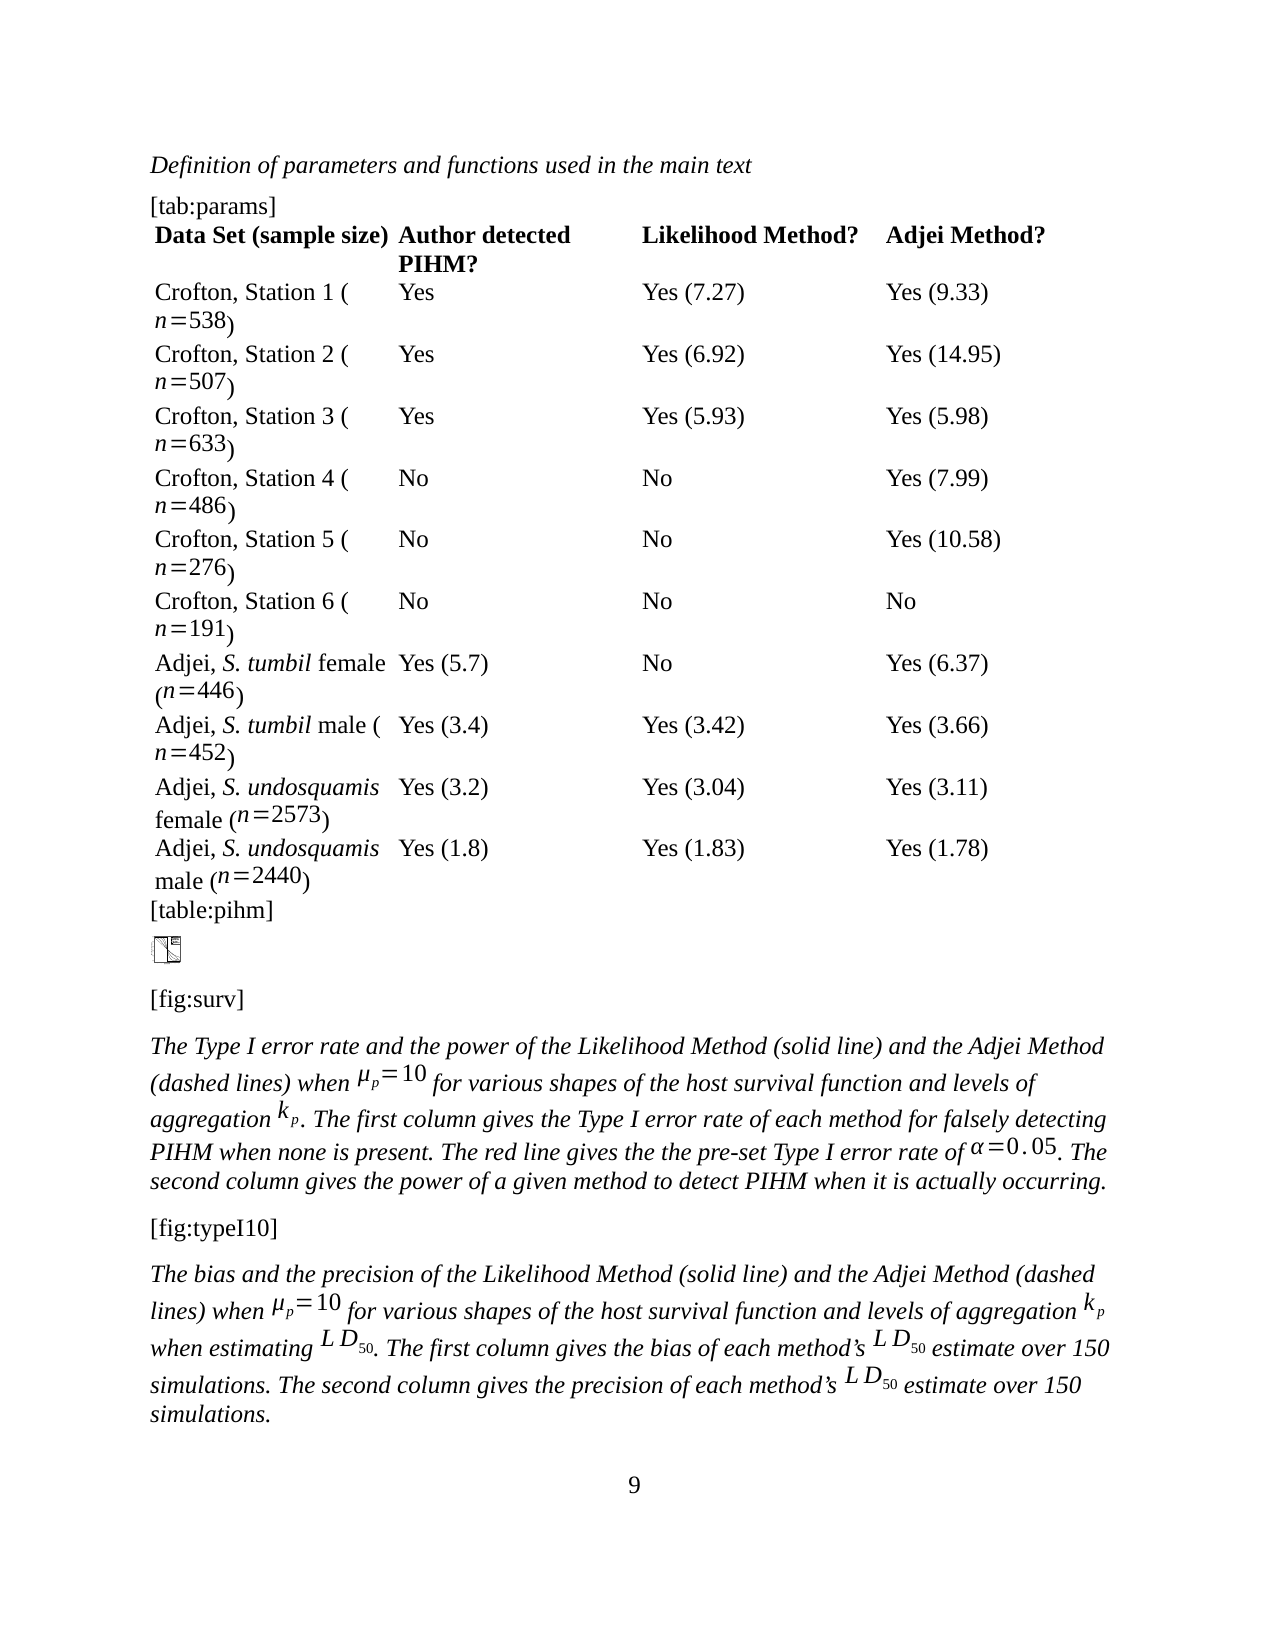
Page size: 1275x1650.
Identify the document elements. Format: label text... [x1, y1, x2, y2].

table_header Likelihood Method? [638, 220, 881, 277]
table_cell Yes [394, 401, 637, 463]
table_cell Yes (5.93) [638, 401, 881, 463]
table_cell Yes (1.8) [394, 834, 637, 895]
table_cell Yes (6.37) [881, 648, 1125, 710]
table_header Adjei Method? [881, 220, 1125, 277]
table_cell Yes (3.2) [394, 772, 637, 833]
table_cell Yes (3.42) [638, 710, 881, 772]
table_cell Yes (3.04) [638, 772, 881, 833]
table_cell Yes [394, 339, 637, 401]
text Definition of parameters and functions used in the main text [150, 150, 1125, 179]
table_cell No [638, 586, 881, 648]
table_cell Adjei, S. undosquamis male () [150, 834, 394, 895]
table_cell Crofton, Station 4 () [150, 463, 394, 524]
table_cell Crofton, Station 5 () [150, 525, 394, 586]
table_cell Yes (7.99) [881, 463, 1125, 524]
table_cell Yes (5.7) [394, 648, 637, 710]
text The Type I error rate and the power of the Likelihood Method (solid line) and the Adjei Method (dashed lines) when for various shapes of the host survival function and levels of aggregation . The first column gives the Type I error rate of each method for falsely detecting PIHM when none is present. The red line gives the the pre-set Type I error rate of . The second column gives the power of a given method to detect PIHM when it is actually occurring. [150, 1031, 1125, 1195]
table_cell Yes (3.66) [881, 710, 1125, 772]
text [fig:surv] [150, 984, 1125, 1013]
text [tab:params] [150, 191, 1125, 220]
table_cell Yes (14.95) [881, 339, 1125, 401]
table_cell Adjei, S. undosquamis female () [150, 772, 394, 833]
table_cell Adjei, S. tumbil female () [150, 648, 394, 710]
table_cell Yes (1.78) [881, 834, 1125, 895]
text The bias and the precision of the Likelihood Method (solid line) and the Adjei Method (dashed lines) when for various shapes of the host survival function and levels of aggregation when estimating . The first column gives the bias of each method’s estimate over 150 simulations. The second column gives the precision of each method’s estimate over 150 simulations. [150, 1259, 1125, 1427]
table_cell Crofton, Station 3 () [150, 401, 394, 463]
text [table:pihm] [150, 895, 1125, 924]
table_header Author detected PIHM? [394, 220, 637, 277]
table_cell Crofton, Station 2 () [150, 339, 394, 401]
table_cell Yes (9.33) [881, 278, 1125, 339]
table_cell No [638, 525, 881, 586]
table_cell No [394, 463, 637, 524]
text [fig:typeI10] [150, 1213, 1125, 1242]
table_header Data Set (sample size) [150, 220, 394, 277]
table_cell No [638, 648, 881, 710]
table_cell No [638, 463, 881, 524]
table_cell Crofton, Station 6 () [150, 586, 394, 648]
table_cell Yes (10.58) [881, 525, 1125, 586]
table_cell Yes (3.11) [881, 772, 1125, 833]
table_cell Yes [394, 278, 637, 339]
table_cell Yes (3.4) [394, 710, 637, 772]
table_cell No [881, 586, 1125, 648]
table_cell No [394, 586, 637, 648]
table_cell Yes (6.92) [638, 339, 881, 401]
table_cell Crofton, Station 1 () [150, 278, 394, 339]
table_cell Yes (5.98) [881, 401, 1125, 463]
table_cell No [394, 525, 637, 586]
table_cell Adjei, S. tumbil male () [150, 710, 394, 772]
table_cell Yes (1.83) [638, 834, 881, 895]
table_cell Yes (7.27) [638, 278, 881, 339]
